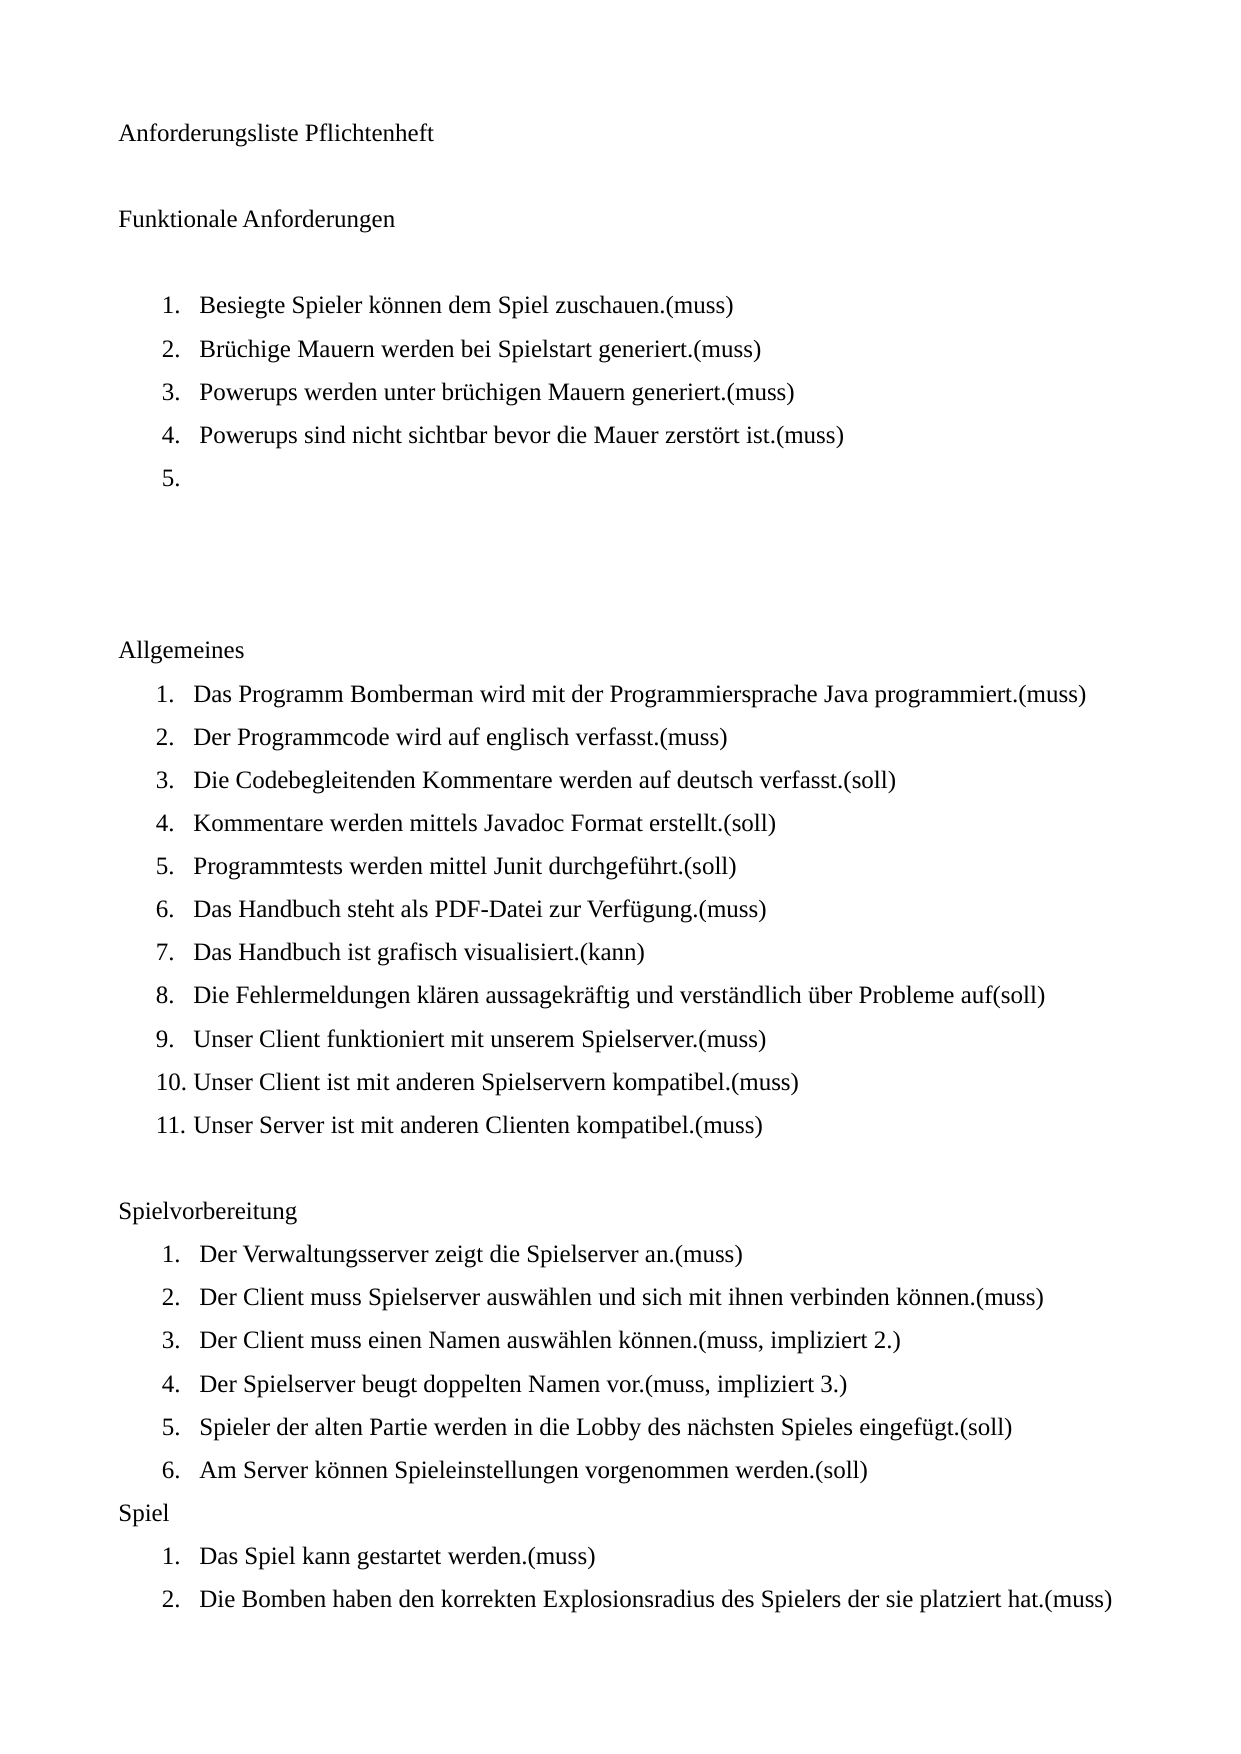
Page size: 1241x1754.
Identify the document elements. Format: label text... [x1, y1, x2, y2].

list Die Codebegleitenden Kommentare werden auf deutsch verfasst.(soll) [156, 765, 1122, 794]
list Unser Server ist mit anderen Clienten kompatibel.(muss) [156, 1110, 1122, 1139]
list Am Server können Spieleinstellungen vorgenommen werden.(soll) [162, 1455, 1122, 1484]
text Spielvorbereitung [118, 1196, 1122, 1225]
list Unser Client funktioniert mit unserem Spielserver.(muss) [156, 1024, 1122, 1052]
list Der Client muss einen Namen auswählen können.(muss, impliziert 2.) [162, 1326, 1122, 1354]
list Powerups sind nicht sichtbar bevor die Mauer zerstört ist.(muss) [162, 420, 1122, 449]
text Funktionale Anforderungen [118, 204, 1122, 233]
list Das Handbuch steht als PDF-Datei zur Verfügung.(muss) [156, 894, 1122, 923]
list Spieler der alten Partie werden in die Lobby des nächsten Spieles eingefügt.(soll) [162, 1412, 1122, 1441]
list Die Bomben haben den korrekten Explosionsradius des Spielers der sie platziert hat.(muss) [162, 1584, 1122, 1613]
list Der Spielserver beugt doppelten Namen vor.(muss, impliziert 3.) [162, 1369, 1122, 1397]
list Programmtests werden mittel Junit durchgeführt.(soll) [156, 851, 1122, 880]
list Powerups werden unter brüchigen Mauern generiert.(muss) [162, 377, 1122, 406]
list Die Fehlermeldungen klären aussagekräftig und verständlich über Probleme auf(soll) [156, 981, 1122, 1009]
list Das Programm Bomberman wird mit der Programmiersprache Java programmiert.(muss) [156, 679, 1122, 707]
text Anforderungsliste Pflichtenheft [118, 118, 1122, 147]
list Das Handbuch ist grafisch visualisiert.(kann) [156, 937, 1122, 966]
text Spiel [118, 1498, 1122, 1527]
list Unser Client ist mit anderen Spielservern kompatibel.(muss) [156, 1067, 1122, 1096]
list Das Spiel kann gestartet werden.(muss) [162, 1541, 1122, 1570]
list Der Verwaltungsserver zeigt die Spielserver an.(muss) [162, 1239, 1122, 1268]
list Der Programmcode wird auf englisch verfasst.(muss) [156, 722, 1122, 751]
list Kommentare werden mittels Javadoc Format erstellt.(soll) [156, 808, 1122, 837]
text Allgemeines [118, 636, 1122, 664]
list Der Client muss Spielserver auswählen und sich mit ihnen verbinden können.(muss) [162, 1282, 1122, 1311]
list Brüchige Mauern werden bei Spielstart generiert.(muss) [162, 334, 1122, 362]
list Besiegte Spieler können dem Spiel zuschauen.(muss) [162, 291, 1122, 319]
